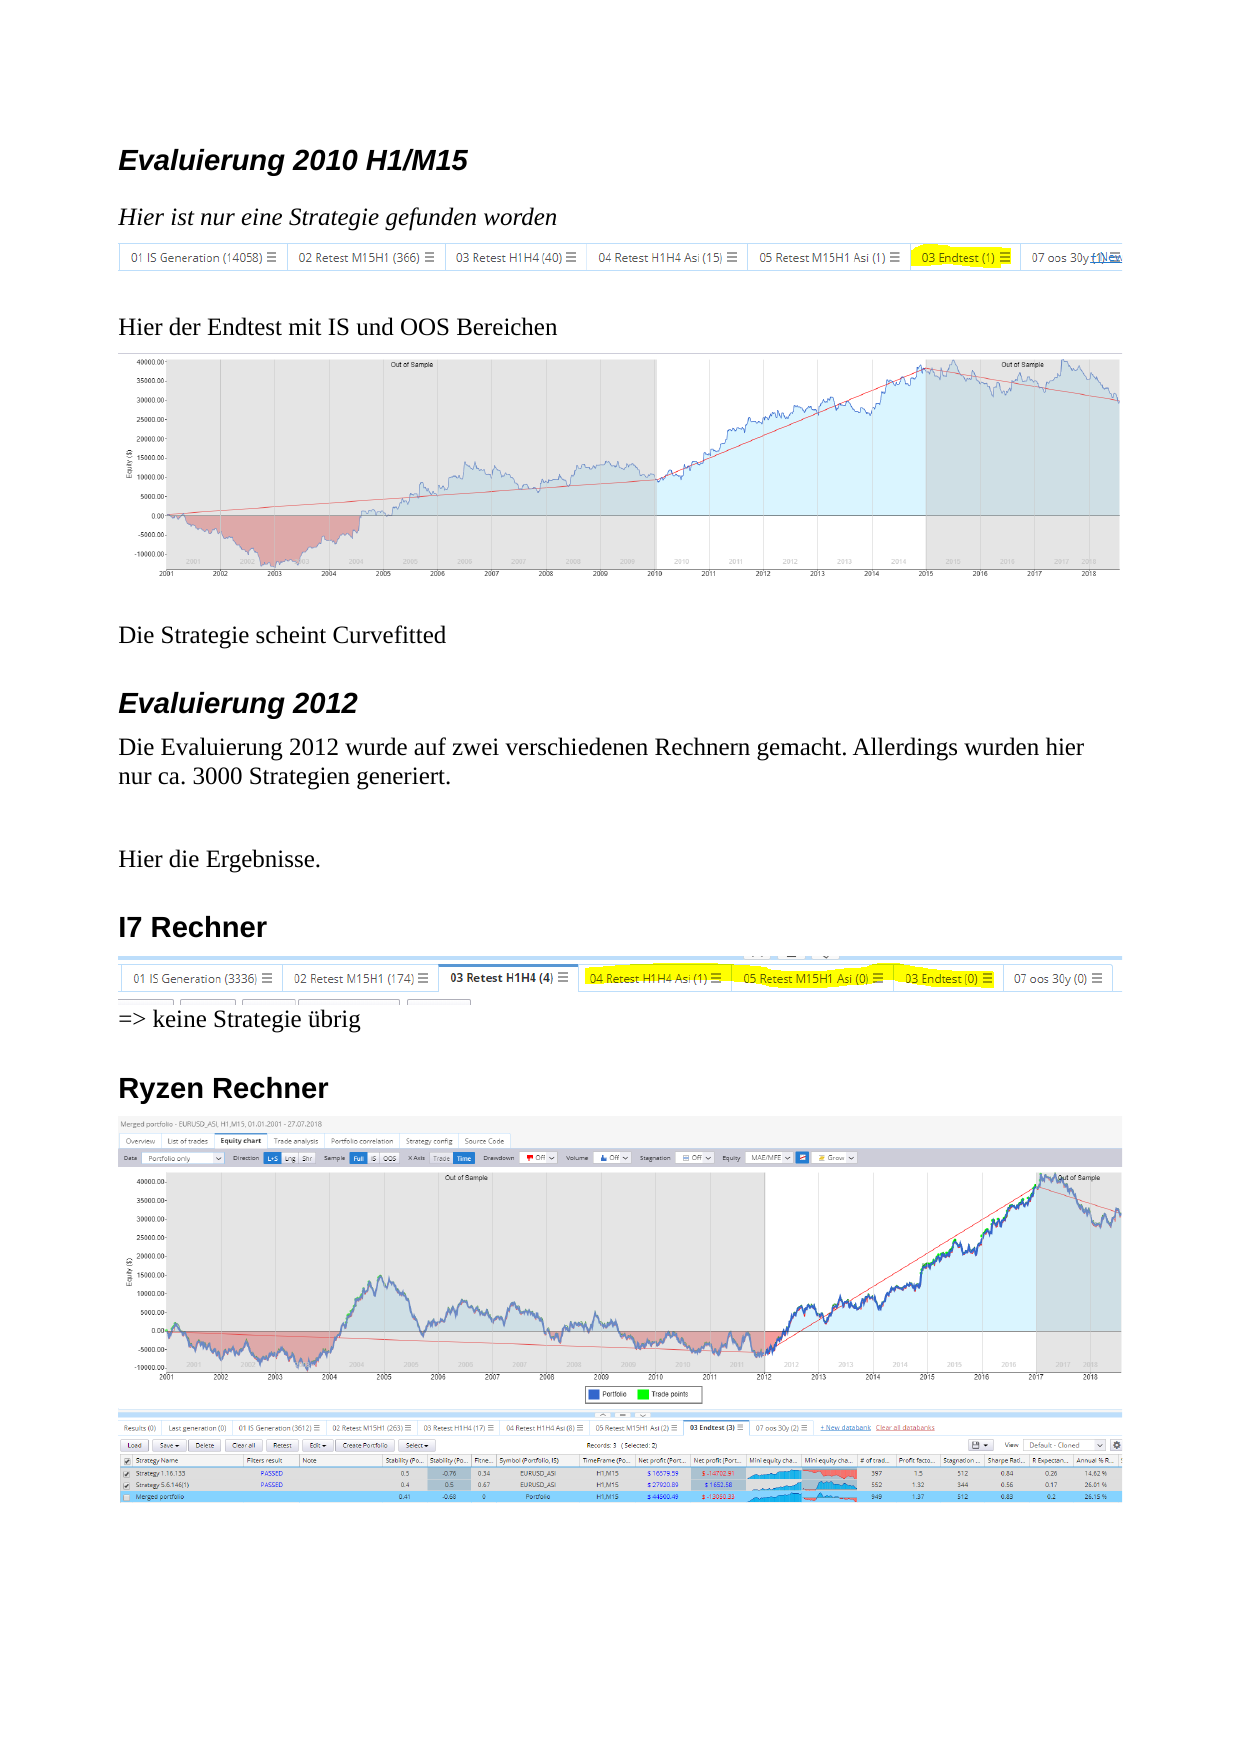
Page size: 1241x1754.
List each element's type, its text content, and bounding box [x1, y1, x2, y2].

subtitle I7 Rechner [118, 910, 1122, 943]
picture [118, 242, 1123, 271]
subtitle Evaluierung 2012 [118, 686, 1122, 720]
text Die Evaluierung 2012 wurde auf zwei verschiedenen Rechnern gemacht. Allerdings wurden hier nur ca. 3000 Strategien generiert. [118, 732, 1122, 790]
text Hier ist nur eine Strategie gefunden worden [118, 202, 1122, 230]
picture [118, 1116, 1123, 1503]
text Hier die Ergebnisse. [118, 844, 1122, 872]
text Die Strategie scheint Curvefitted [118, 620, 1122, 649]
subtitle Ryzen Rechner [118, 1071, 1122, 1104]
text => keine Strategie übrig [118, 1005, 1122, 1033]
text Hier der Endtest mit IS und OOS Bereichen [118, 312, 1122, 341]
picture [118, 956, 1123, 1005]
picture [118, 353, 1123, 579]
subtitle Evaluierung 2010 H1/M15 [118, 143, 1122, 177]
